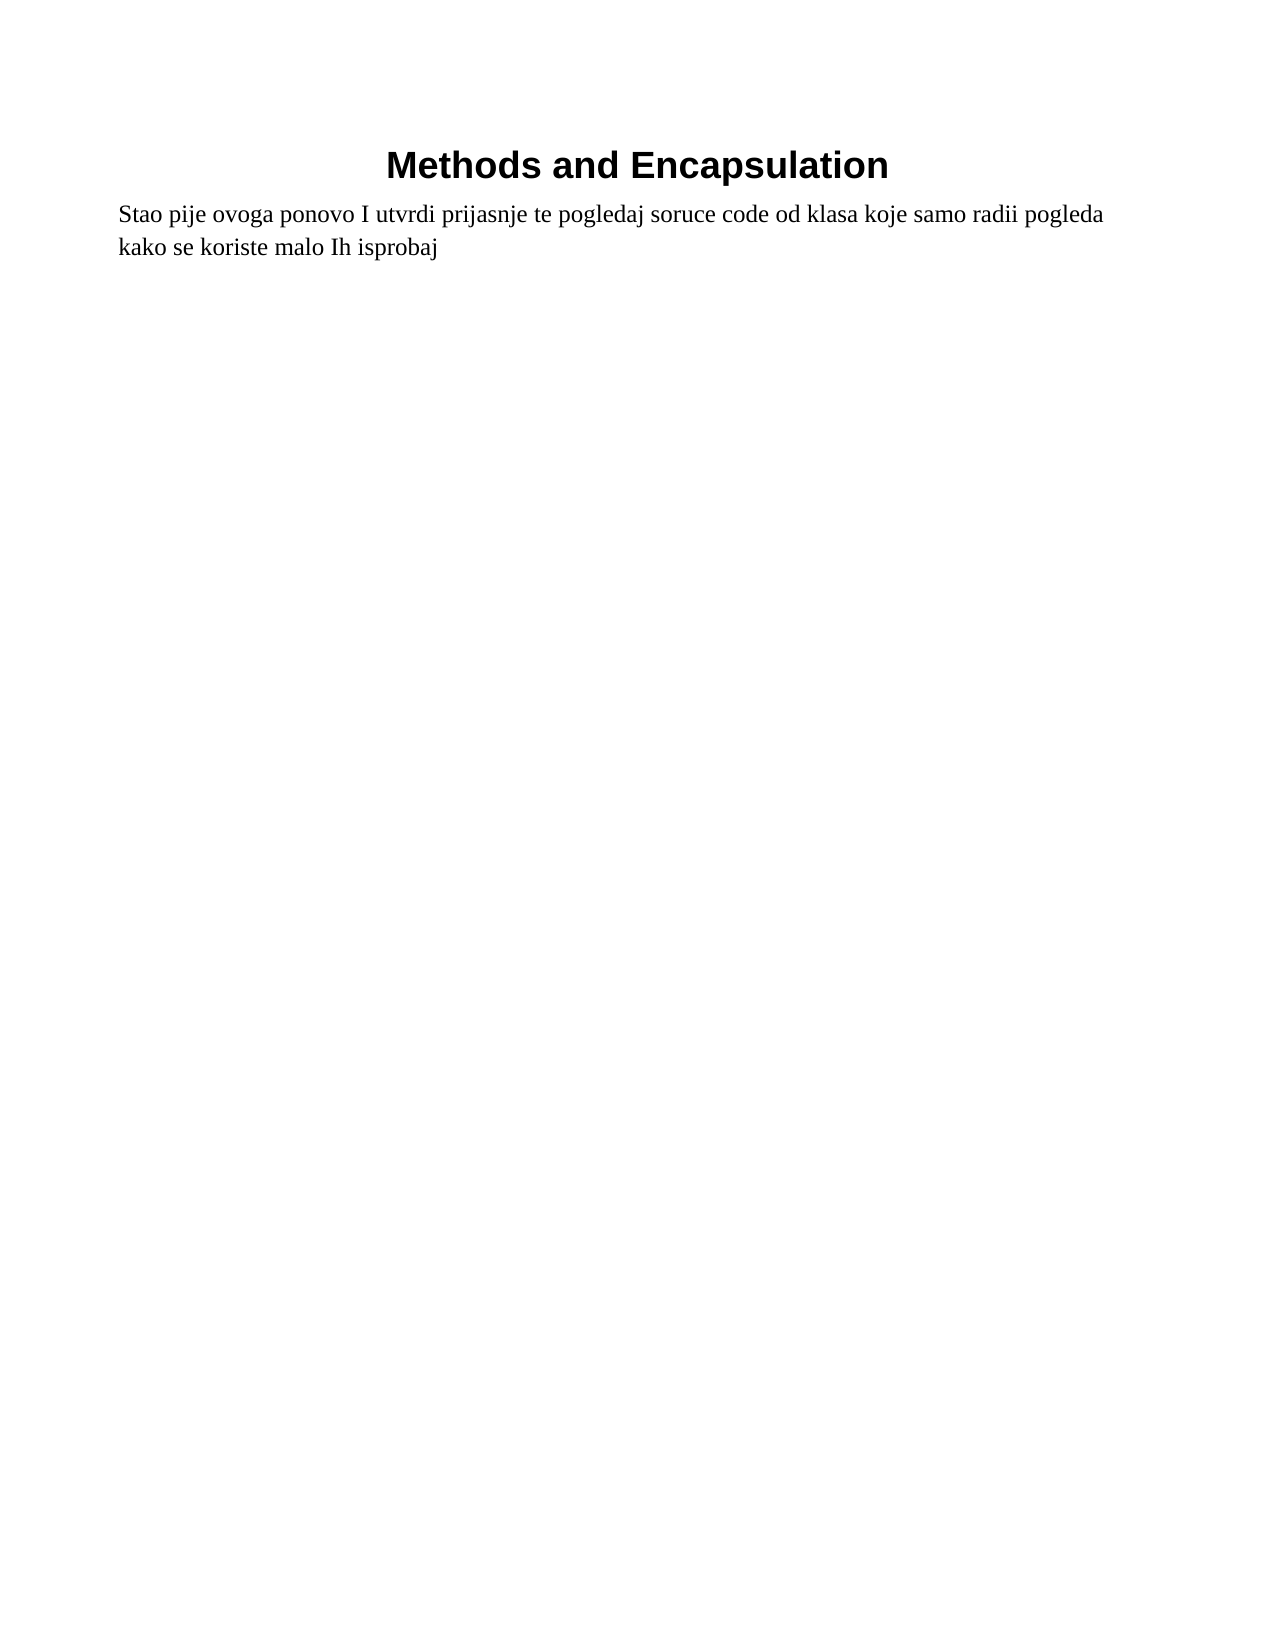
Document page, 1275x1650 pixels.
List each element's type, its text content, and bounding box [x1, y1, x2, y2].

subtitle Methods and Encapsulation [118, 143, 1157, 187]
text Stao pije ovoga ponovo I utvrdi prijasnje te pogledaj soruce code od klasa koje samo radii pogleda kako se koriste malo Ih isprobaj [118, 199, 1157, 261]
